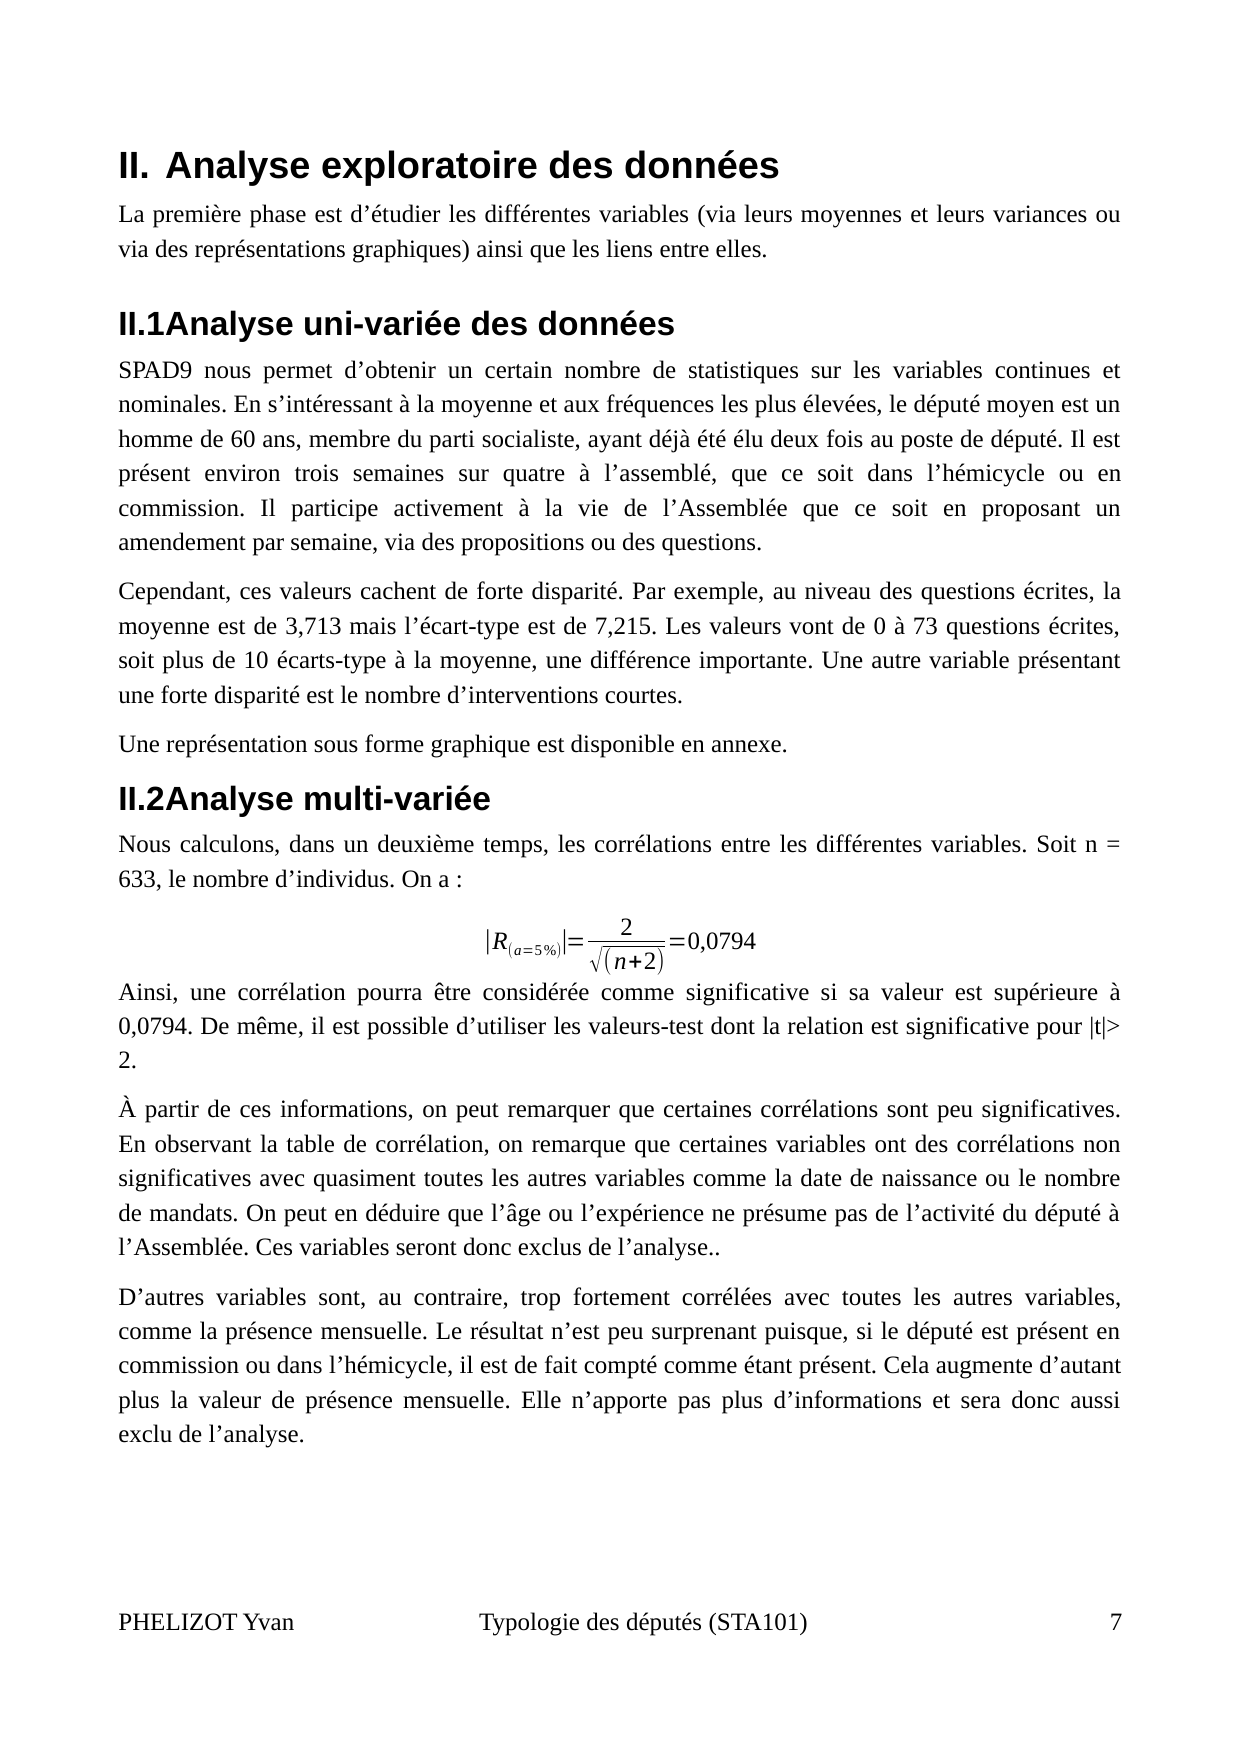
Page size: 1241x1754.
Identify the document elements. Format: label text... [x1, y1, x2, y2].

text Ainsi, une corrélation pourra être considérée comme significative si sa valeur est supérieure à 0,0794. De même, il est possible d’utiliser les valeurs-test dont la relation est significative pour |t|> 2. [118, 977, 1122, 1074]
text Une représentation sous forme graphique est disponible en annexe. [118, 729, 1122, 757]
text SPAD9 nous permet d’obtenir un certain nombre de statistiques sur les variables continues et nominales. En s’intéressant à la moyenne et aux fréquences les plus élevées, le député moyen est un homme de 60 ans, membre du parti socialiste, ayant déjà été élu deux fois au poste de député. Il est présent environ trois semaines sur quatre à l’assemblé, que ce soit dans l’hémicycle ou en commission. Il participe activement à la vie de l’Assemblée que ce soit en proposant un amendement par semaine, via des propositions ou des questions. [118, 355, 1122, 556]
subtitle Analyse uni-variée des données [118, 304, 1122, 342]
text À partir de ces informations, on peut remarquer que certaines corrélations sont peu significatives. En observant la table de corrélation, on remarque que certaines variables ont des corrélations non significatives avec quasiment toutes les autres variables comme la date de naissance ou le nombre de mandats. On peut en déduire que l’âge ou l’expérience ne présume pas de l’activité du député à l’Assemblée. Ces variables seront donc exclus de l’analyse.. [118, 1094, 1122, 1261]
text La première phase est d’étudier les différentes variables (via leurs moyennes et leurs variances ou via des représentations graphiques) ainsi que les liens entre elles. [118, 199, 1122, 262]
text Nous calculons, dans un deuxième temps, les corrélations entre les différentes variables. Soit n = 633, le nombre d’individus. On a : [118, 829, 1122, 893]
subtitle Analyse exploratoire des données [118, 143, 1122, 187]
text Cependant, ces valeurs cachent de forte disparité. Par exemple, au niveau des questions écrites, la moyenne est de 3,713 mais l’écart-type est de 7,215. Les valeurs vont de 0 à 73 questions écrites, soit plus de 10 écarts-type à la moyenne, une différence importante. Une autre variable présentant une forte disparité est le nombre d’interventions courtes. [118, 576, 1122, 708]
text D’autres variables sont, au contraire, trop fortement corrélées avec toutes les autres variables, comme la présence mensuelle. Le résultat n’est peu surprenant puisque, si le député est présent en commission ou dans l’hémicycle, il est de fait compté comme étant présent. Cela augmente d’autant plus la valeur de présence mensuelle. Elle n’apporte pas plus d’informations et sera donc aussi exclu de l’analyse. [118, 1282, 1122, 1448]
subtitle Analyse multi-variée [118, 778, 1122, 817]
